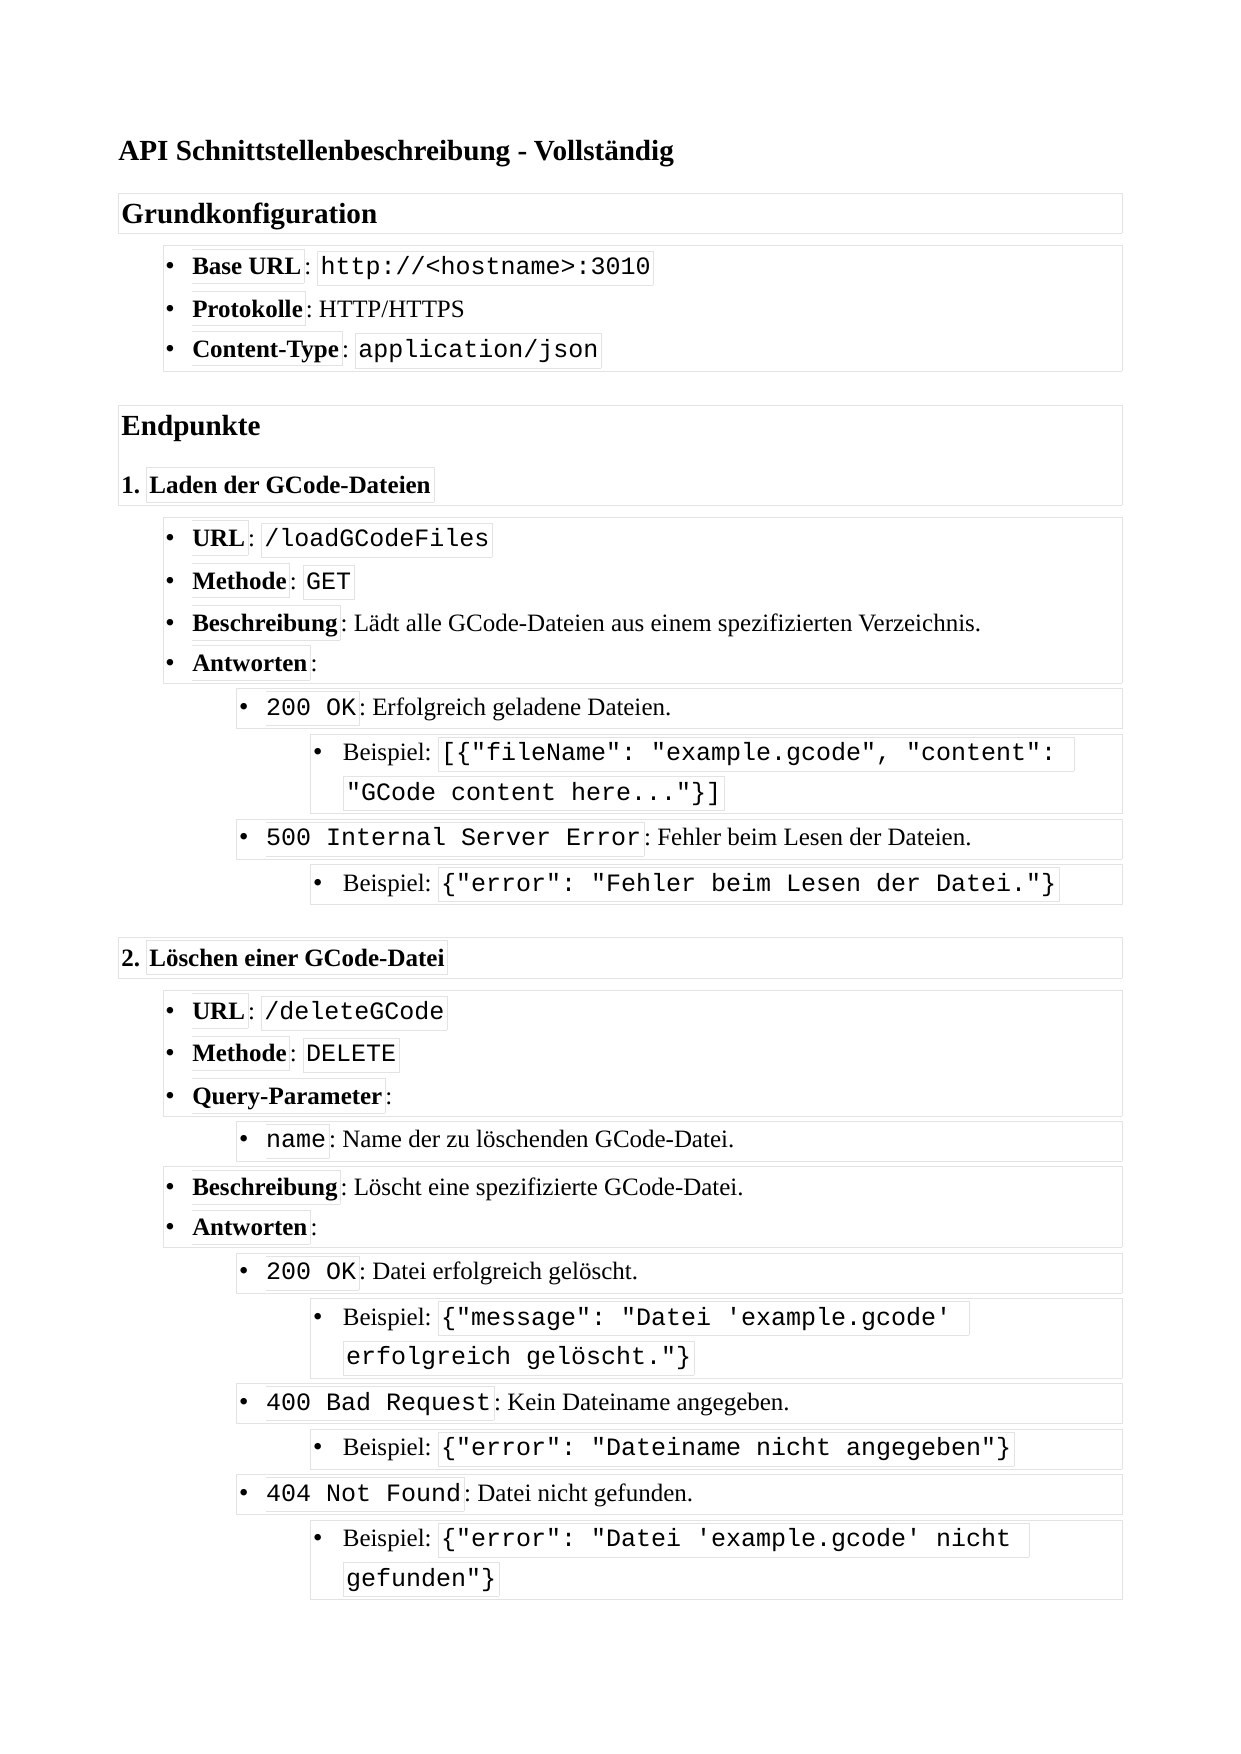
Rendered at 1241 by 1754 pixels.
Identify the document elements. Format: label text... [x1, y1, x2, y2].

list URL: /loadGCodeFiles [164, 518, 1122, 557]
list name: Name der zu löschenden GCode-Datei. [237, 1122, 1122, 1161]
list 200 OK: Datei erfolgreich gelöscht. [237, 1254, 1122, 1293]
list URL: /deleteGCode [164, 991, 1122, 1030]
list 500 Internal Server Error: Fehler beim Lesen der Dateien. [237, 820, 1122, 859]
list 400 Bad Request: Kein Dateiname angegeben. [237, 1384, 1122, 1423]
list Base URL: http://<hostname>:3010 [164, 246, 1122, 285]
list 404 Not Found: Datei nicht gefunden. [237, 1475, 1122, 1514]
list Beispiel: {"error": "Dateiname nicht angegeben"} [311, 1430, 1122, 1469]
list Beispiel: {"message": "Datei 'example.gcode' erfolgreich gelöscht."} [311, 1299, 1122, 1378]
subtitle API Schnittstellenbeschreibung - Vollständig [118, 133, 1122, 166]
list 200 OK: Erfolgreich geladene Dateien. [237, 689, 1122, 728]
list Beschreibung: Löscht eine spezifizierte GCode-Datei. [164, 1167, 1122, 1204]
subtitle Grundkonfiguration [119, 194, 1122, 233]
list Content-Type: application/json [164, 328, 1122, 371]
list Methode: DELETE [164, 1032, 1122, 1072]
list Query-Parameter: [164, 1075, 1122, 1116]
subtitle Endpunkte [119, 406, 1122, 442]
list Methode: GET [164, 560, 1122, 599]
list Protokolle: HTTP/HTTPS [164, 288, 1122, 326]
list Beschreibung: Lädt alle GCode-Dateien aus einem spezifizierten Verzeichnis. [164, 602, 1122, 640]
list Antworten: [164, 642, 1122, 683]
list Antworten: [164, 1206, 1122, 1247]
subtitle 2. Löschen einer GCode-Datei [119, 938, 1122, 978]
subtitle 1. Laden der GCode-Dateien [119, 464, 1122, 505]
list Beispiel: {"error": "Datei 'example.gcode' nicht gefunden"} [311, 1521, 1122, 1599]
list Beispiel: [{"fileName": "example.gcode", "content": "GCode content here..."}] [311, 735, 1122, 813]
list Beispiel: {"error": "Fehler beim Lesen der Datei."} [311, 865, 1122, 904]
